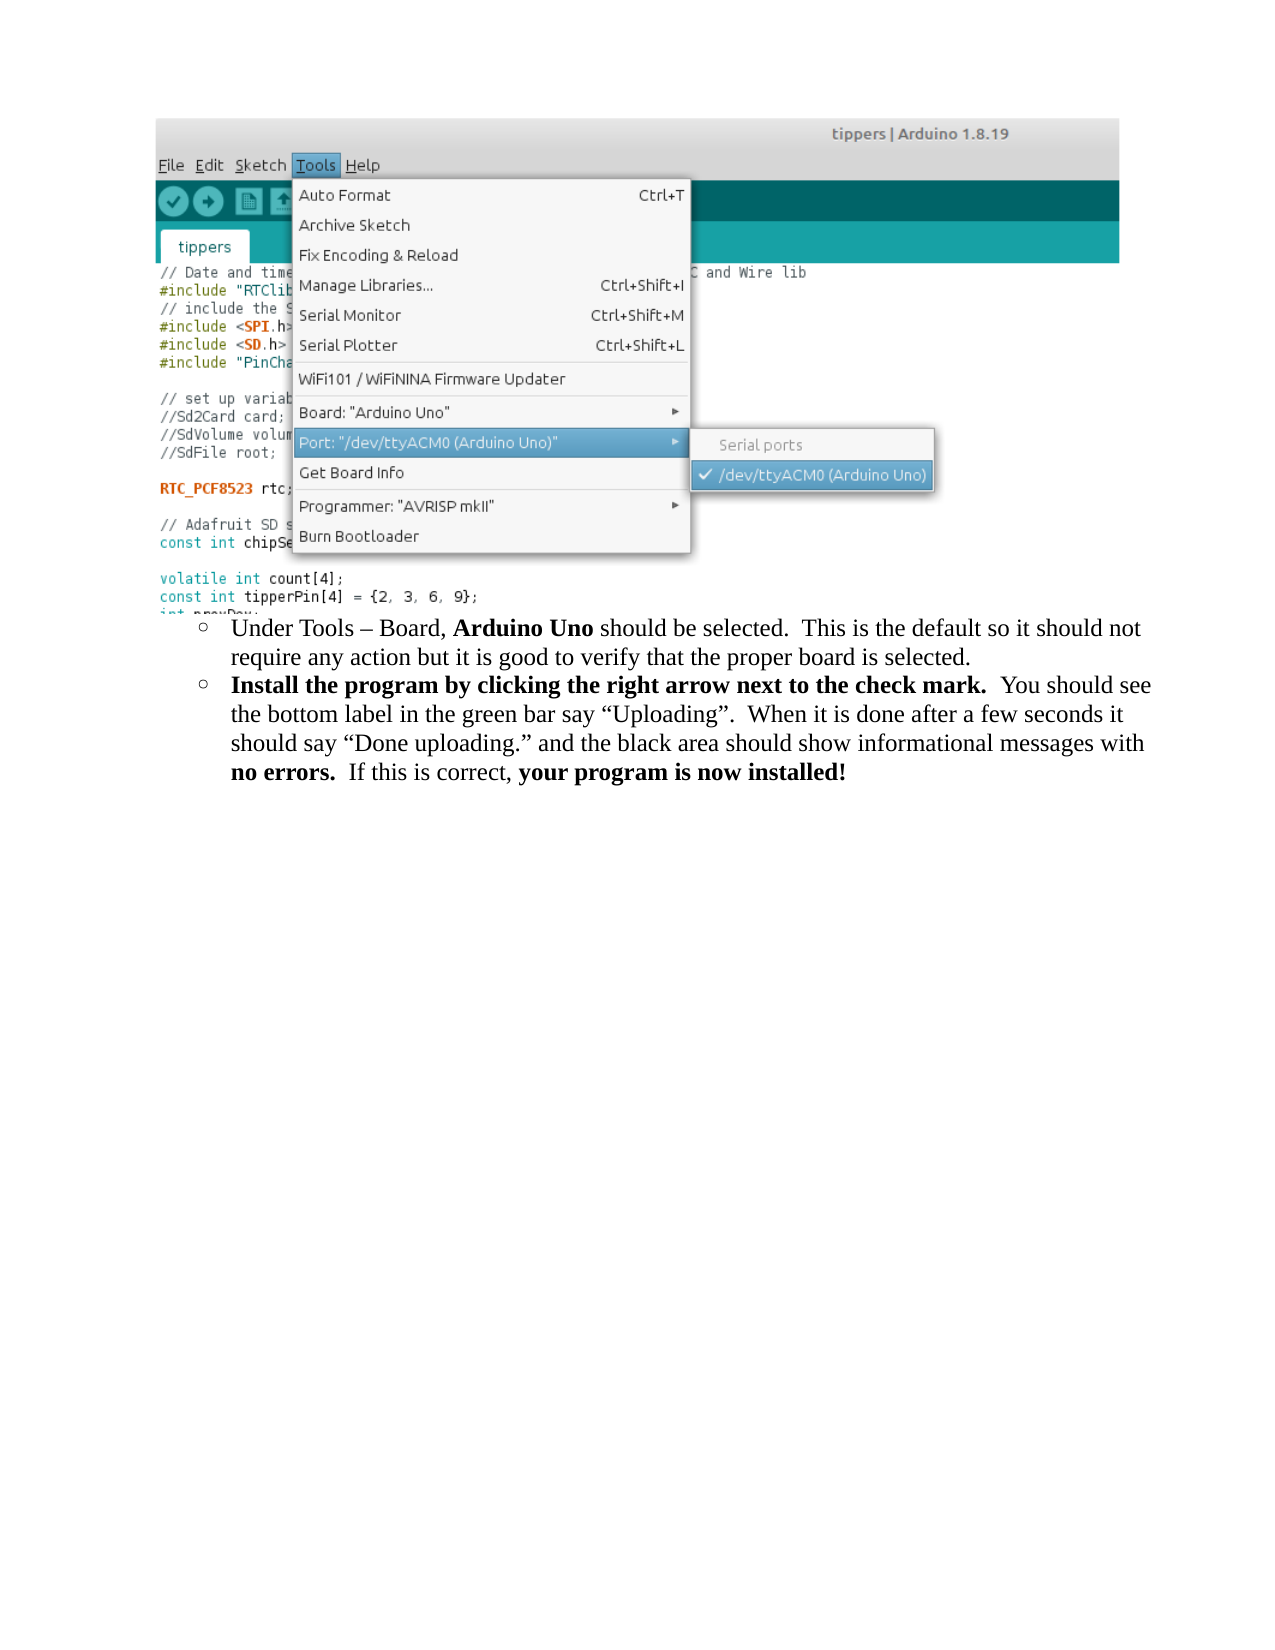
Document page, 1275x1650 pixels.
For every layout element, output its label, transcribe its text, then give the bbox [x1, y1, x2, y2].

list Under Tools – Board, Arduino Uno should be selected. This is the default so it should not require any action but it is good to verify that the proper board is selected. [193, 118, 1157, 671]
list Install the program by clicking the right arrow next to the check mark. You should see the bottom label in the green bar say “Uploading”. When it is done after a few seconds it should say “Done uploading.” and the black area should show informational messages with no errors. If this is correct, your program is now installed! [193, 671, 1157, 786]
picture [155, 118, 1120, 614]
